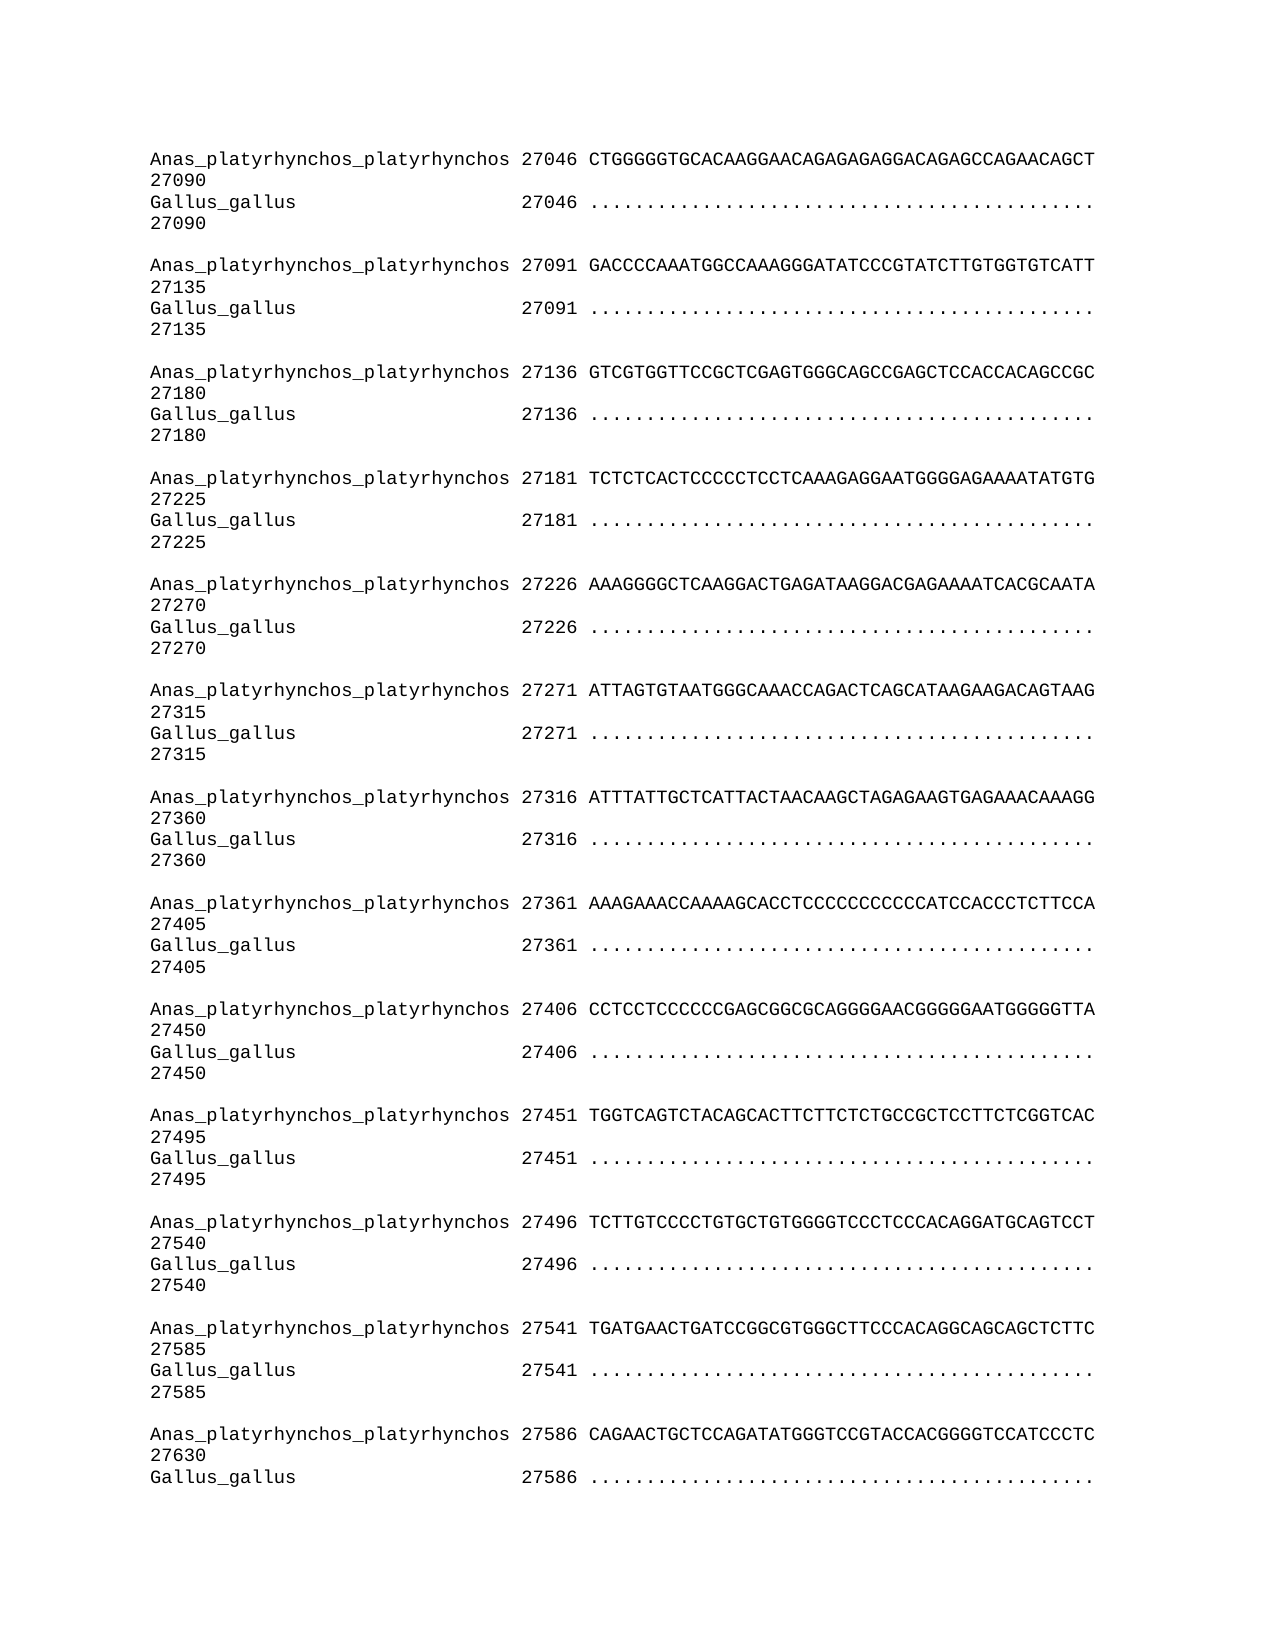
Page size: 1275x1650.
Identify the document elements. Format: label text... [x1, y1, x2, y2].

text Gallus_gallus 27496 ............................................. 27540 [150, 1255, 1125, 1297]
text Gallus_gallus 27046 ............................................. 27090 [150, 192, 1125, 235]
text Anas_platyrhynchos_platyrhynchos 27586 CAGAACTGCTCCAGATATGGGTCCGTACCACGGGGTCCATCCCTC 27630 [150, 1425, 1125, 1467]
text Anas_platyrhynchos_platyrhynchos 27406 CCTCCTCCCCCCGAGCGGCGCAGGGGAACGGGGGAATGGGGGTTA 27450 [150, 1000, 1125, 1042]
text Gallus_gallus 27451 ............................................. 27495 [150, 1149, 1125, 1191]
text Anas_platyrhynchos_platyrhynchos 27091 GACCCCAAATGGCCAAAGGGATATCCCGTATCTTGTGGTGTCATT 27135 [150, 256, 1125, 299]
text Gallus_gallus 27541 ............................................. 27585 [150, 1361, 1125, 1404]
text Anas_platyrhynchos_platyrhynchos 27451 TGGTCAGTCTACAGCACTTCTTCTCTGCCGCTCCTTCTCGGTCAC 27495 [150, 1106, 1125, 1149]
text Anas_platyrhynchos_platyrhynchos 27361 AAAGAAACCAAAAGCACCTCCCCCCCCCCCATCCACCCTCTTCCA 27405 [150, 894, 1125, 936]
text Anas_platyrhynchos_platyrhynchos 27136 GTCGTGGTTCCGCTCGAGTGGGCAGCCGAGCTCCACCACAGCCGC 27180 [150, 362, 1125, 405]
text Gallus_gallus 27091 ............................................. 27135 [150, 299, 1125, 341]
text Anas_platyrhynchos_platyrhynchos 27496 TCTTGTCCCCTGTGCTGTGGGGTCCCTCCCACAGGATGCAGTCCT 27540 [150, 1212, 1125, 1255]
text Anas_platyrhynchos_platyrhynchos 27541 TGATGAACTGATCCGGCGTGGGCTTCCCACAGGCAGCAGCTCTTC 27585 [150, 1319, 1125, 1361]
text Anas_platyrhynchos_platyrhynchos 27181 TCTCTCACTCCCCCTCCTCAAAGAGGAATGGGGAGAAAATATGTG 27225 [150, 469, 1125, 511]
text Gallus_gallus 27271 ............................................. 27315 [150, 724, 1125, 766]
text Gallus_gallus 27316 ............................................. 27360 [150, 830, 1125, 872]
text Gallus_gallus 27136 ............................................. 27180 [150, 405, 1125, 447]
text Anas_platyrhynchos_platyrhynchos 27226 AAAGGGGCTCAAGGACTGAGATAAGGACGAGAAAATCACGCAATA 27270 [150, 575, 1125, 617]
text Gallus_gallus 27226 ............................................. 27270 [150, 617, 1125, 660]
text Gallus_gallus 27361 ............................................. 27405 [150, 936, 1125, 979]
text Anas_platyrhynchos_platyrhynchos 27046 CTGGGGGTGCACAAGGAACAGAGAGAGGACAGAGCCAGAACAGCT 27090 [150, 150, 1125, 192]
text Anas_platyrhynchos_platyrhynchos 27316 ATTTATTGCTCATTACTAACAAGCTAGAGAAGTGAGAAACAAAGG 27360 [150, 787, 1125, 830]
text Gallus_gallus 27586 ............................................. [150, 1467, 1125, 1489]
text Gallus_gallus 27181 ............................................. 27225 [150, 511, 1125, 554]
text Anas_platyrhynchos_platyrhynchos 27271 ATTAGTGTAATGGGCAAACCAGACTCAGCATAAGAAGACAGTAAG 27315 [150, 681, 1125, 724]
text Gallus_gallus 27406 ............................................. 27450 [150, 1042, 1125, 1085]
